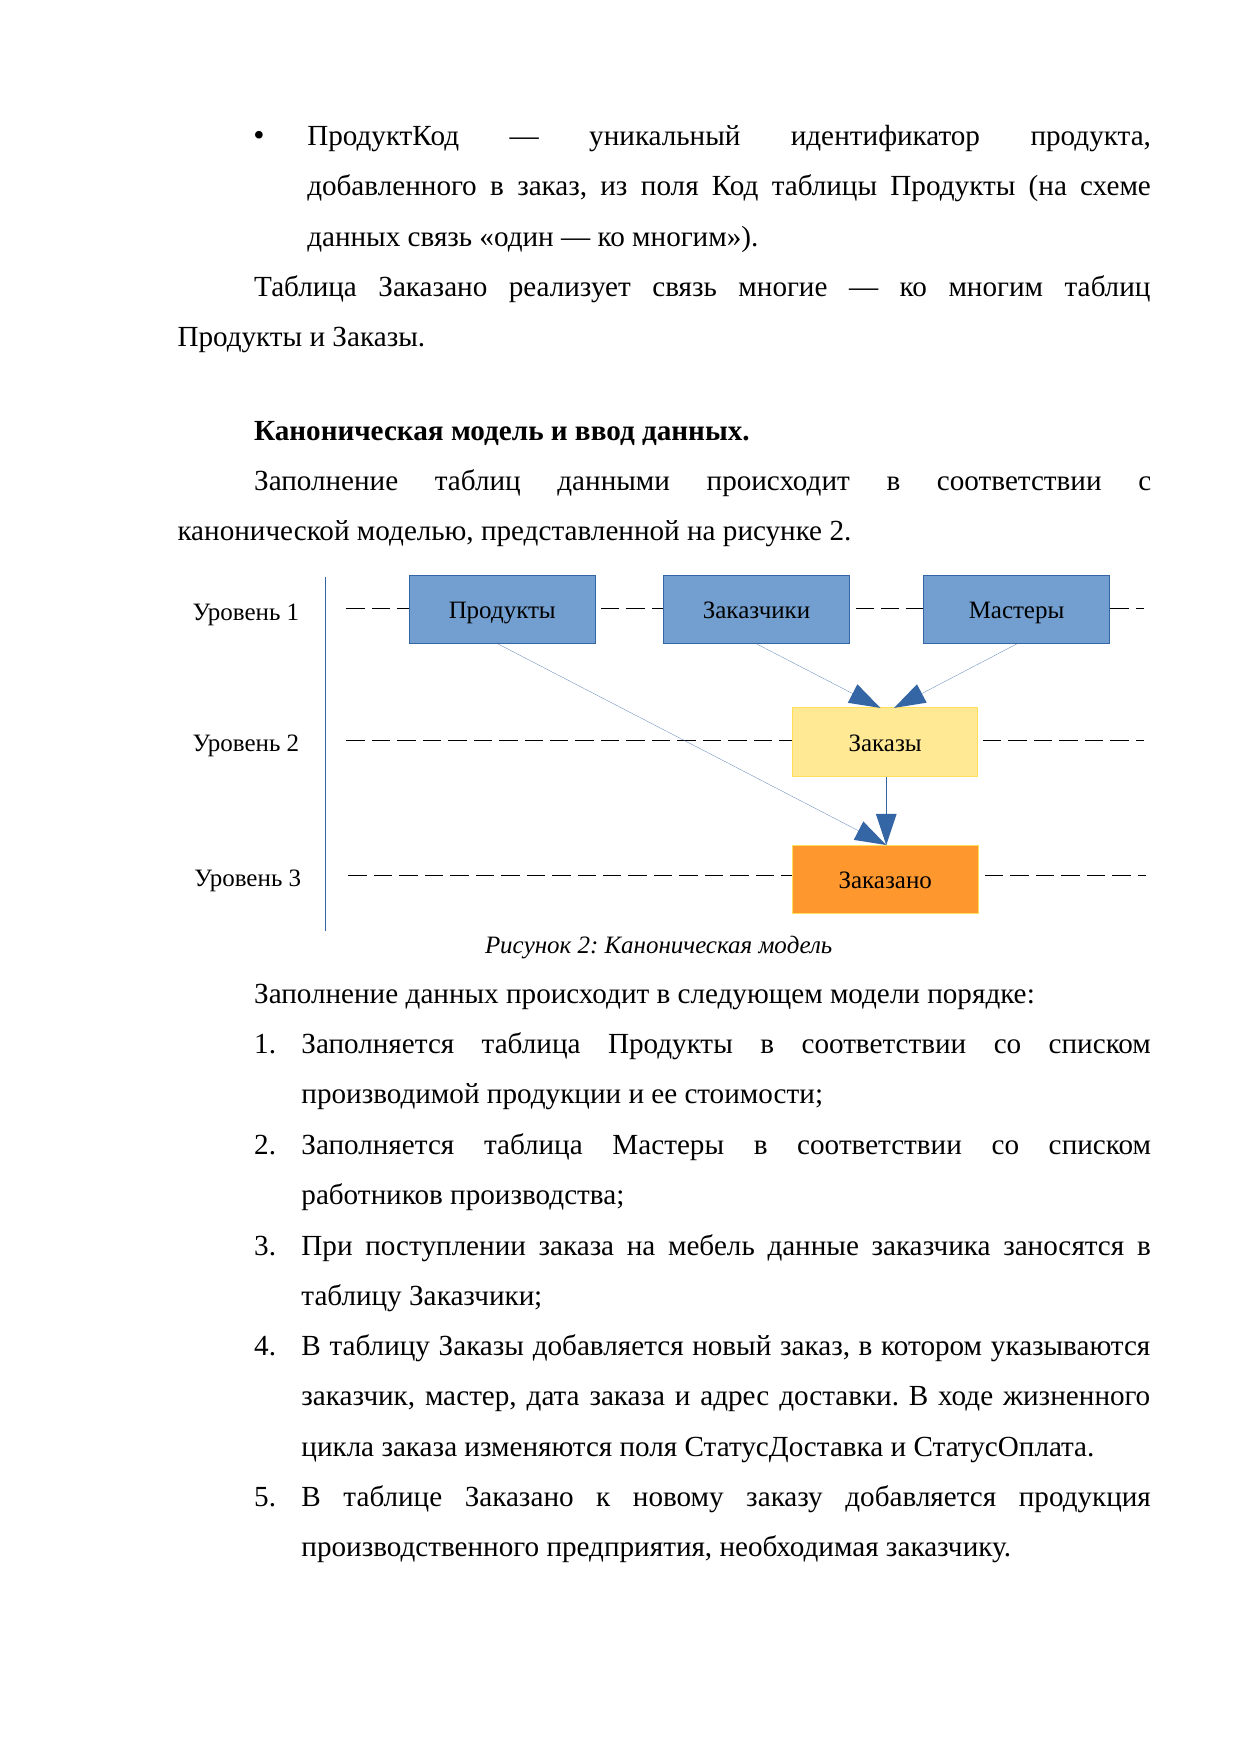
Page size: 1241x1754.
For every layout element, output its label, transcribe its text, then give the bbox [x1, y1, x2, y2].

list В таблице Заказано к новому заказу добавляется продукция производственного предприятия, необходимая заказчику. [254, 1479, 1152, 1563]
text Заполнение данных происходит в следующем модели порядке: [173, 564, 1152, 1009]
list Заполняется таблица Мастеры в соответствии со списком работников производства; [254, 1127, 1152, 1211]
text Рисунок 2: Каноническая модель [173, 588, 1146, 959]
list При поступлении заказа на мебель данные заказчика заносятся в таблицу Заказчики; [254, 1228, 1152, 1311]
text Заполнение таблиц данными происходит в соответствии с канонической моделью, представленной на рисунке 2. [177, 463, 1152, 547]
text Таблица Заказано реализует связь многие — ко многим таблиц Продукты и Заказы. [177, 269, 1152, 353]
text Каноническая модель и ввод данных. [177, 413, 1152, 446]
list Заполняется таблица Продукты в соответствии со списком производимой продукции и ее стоимости; [254, 1026, 1152, 1110]
list ПродуктКод — уникальный идентификатор продукта, добавленного в заказ, из поля Код таблицы Продукты (на схеме данных связь «один — ко многим»). [254, 118, 1152, 252]
list В таблицу Заказы добавляется новый заказ, в котором указываются заказчик, мастер, дата заказа и адрес доставки. В ходе жизненного цикла заказа изменяются поля СтатусДоставка и СтатусОплата. [254, 1328, 1152, 1462]
